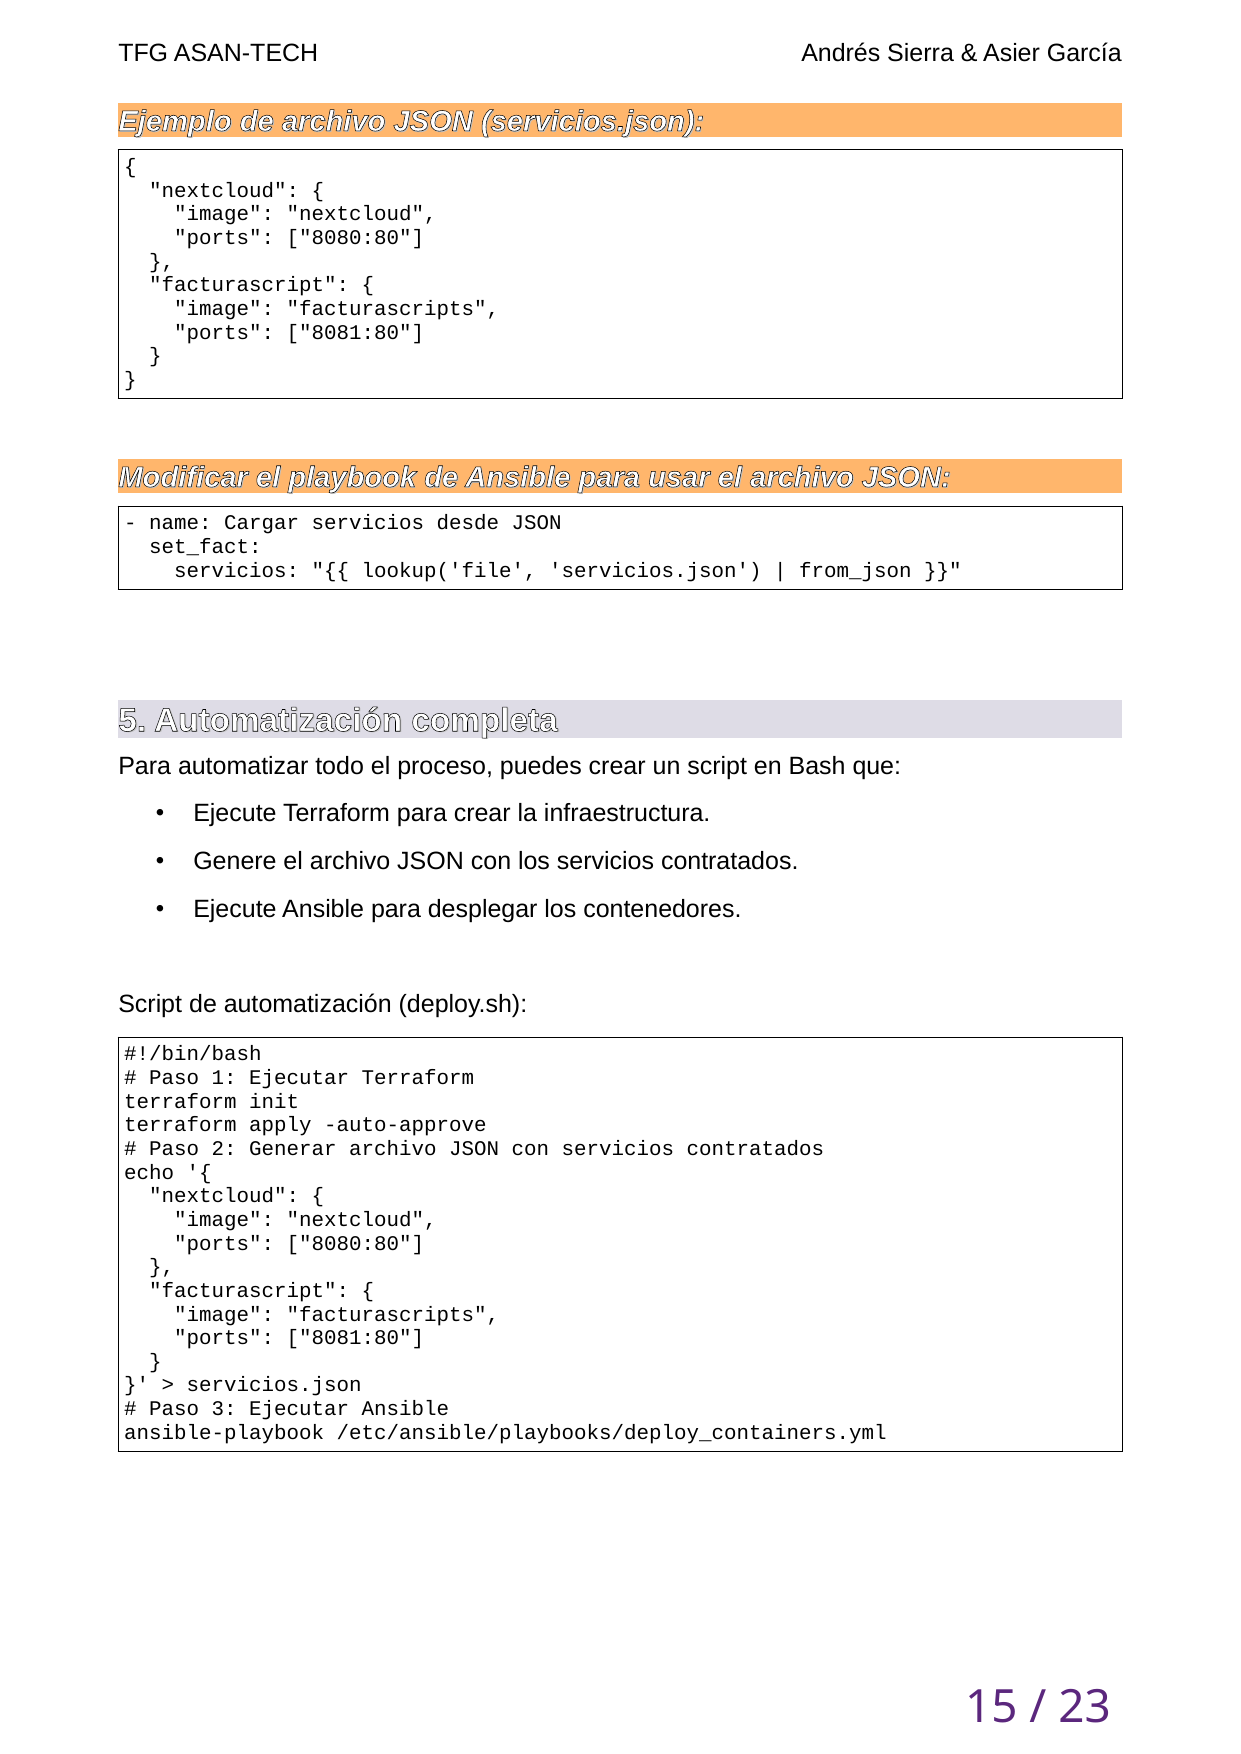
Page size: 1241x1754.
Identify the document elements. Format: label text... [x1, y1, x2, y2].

text Script de automatización (deploy.sh): [118, 989, 1122, 1018]
text Para automatizar todo el proceso, puedes crear un script en Bash que: [118, 751, 1122, 779]
list Ejecute Terraform para crear la infraestructura. [156, 798, 1122, 827]
table_header - name: Cargar servicios desde JSON set_fact: servicios: "{{ lookup('file', 'servicios.json') | from_json }}" [119, 507, 1122, 589]
list Ejecute Ansible para desplegar los contenedores. [156, 894, 1122, 923]
subtitle 5. Automatización completa [118, 700, 1122, 738]
list Genere el archivo JSON con los servicios contratados. [156, 846, 1122, 875]
table_header #!/bin/bash # Paso 1: Ejecutar Terraform terraform init terraform apply -auto-approve # Paso 2: Generar archivo JSON con servicios contratados echo '{ "nextcloud": { "image": "nextcloud", "ports": ["8080:80"] }, "facturascript": { "image": "facturascripts", "ports": ["8081:80"] } }' > servicios.json # Paso 3: Ejecutar Ansible ansible-playbook /etc/ansible/playbooks/deploy_containers.yml [119, 1038, 1122, 1451]
subtitle Modificar el playbook de Ansible para usar el archivo JSON: [118, 459, 1122, 493]
subtitle Ejemplo de archivo JSON (servicios.json): [118, 103, 1122, 137]
table_header { "nextcloud": { "image": "nextcloud", "ports": ["8080:80"] }, "facturascript": { "image": "facturascripts", "ports": ["8081:80"] } } [119, 150, 1122, 398]
